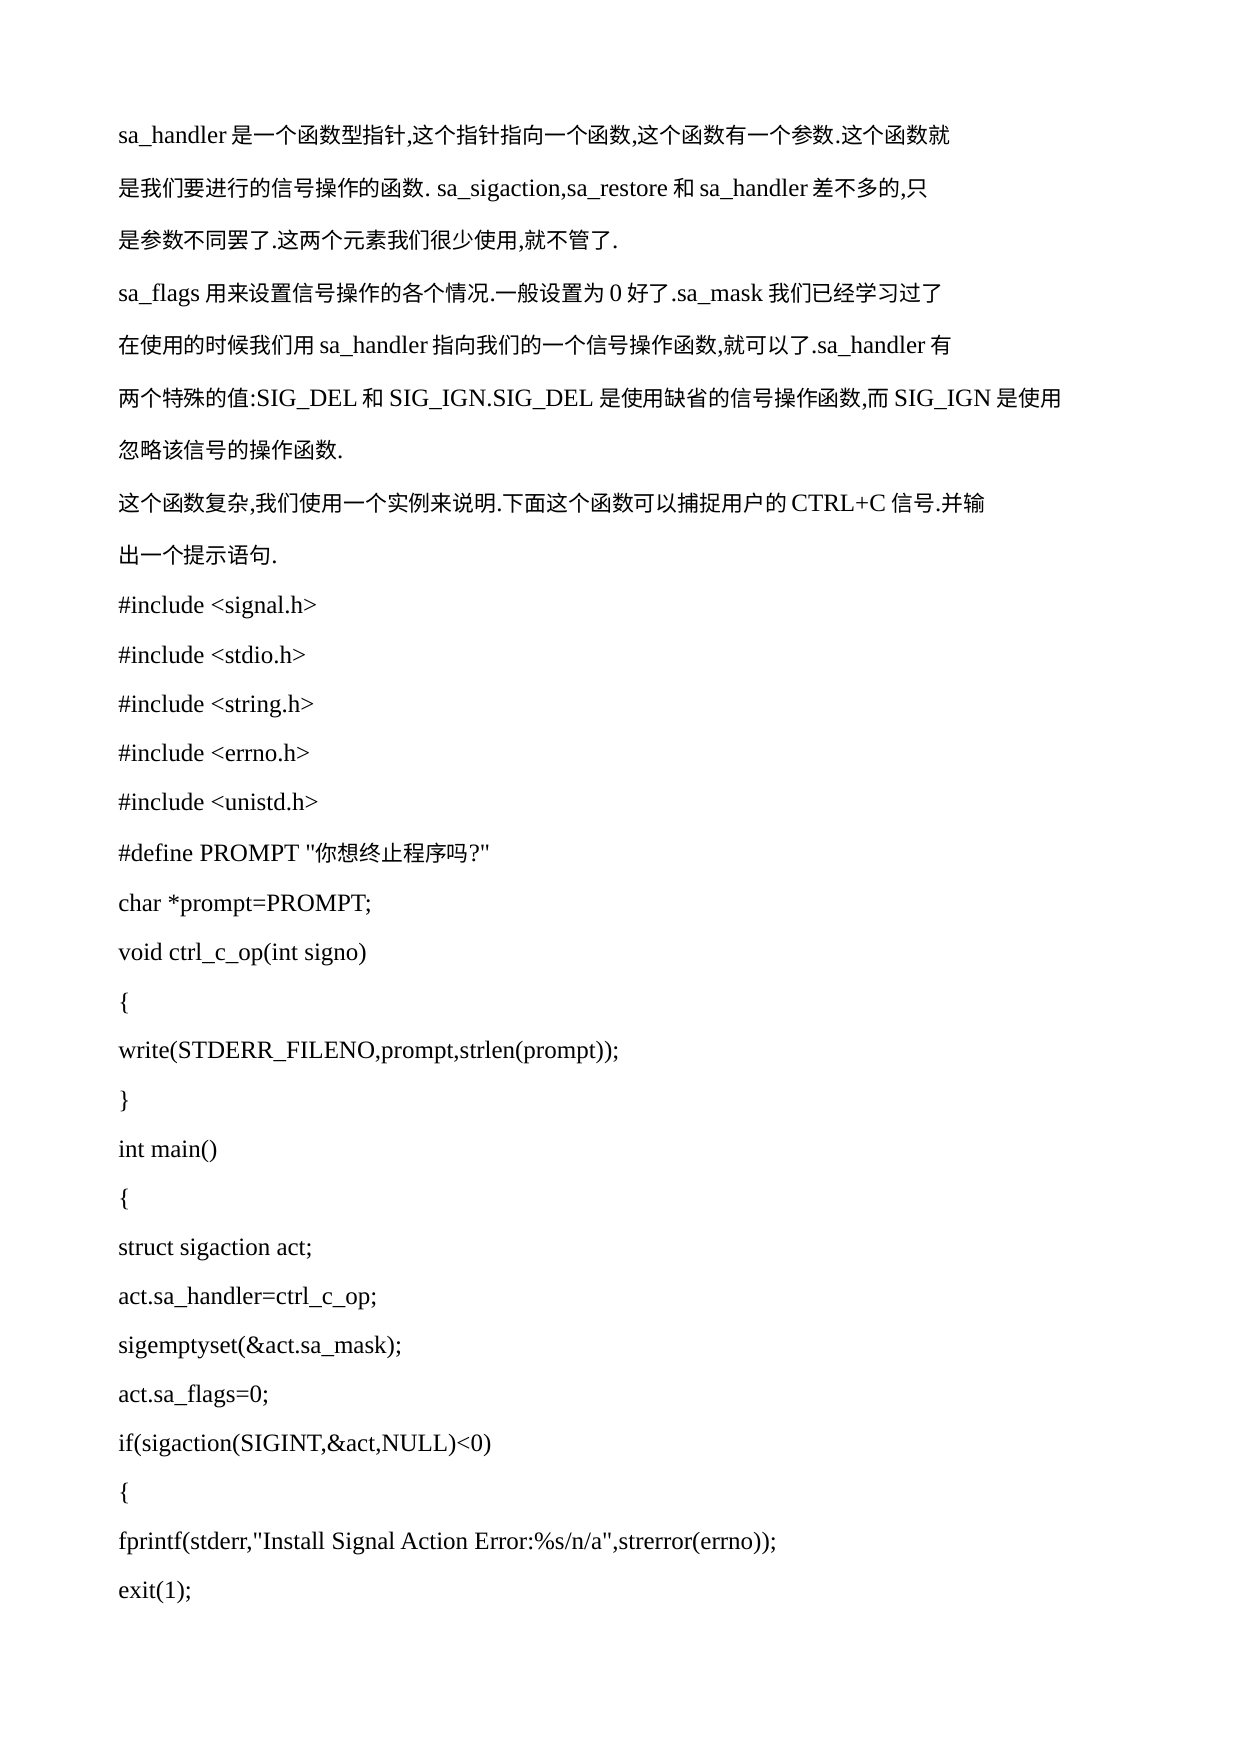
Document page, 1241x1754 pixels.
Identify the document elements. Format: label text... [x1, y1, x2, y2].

text 出一个提示语句. [118, 538, 1122, 570]
text void ctrl_c_op(int signo) [118, 937, 1122, 966]
text 在使用的时候我们用sa_handler指向我们的一个信号操作函数,就可以了.sa_handler有 [118, 328, 1122, 360]
text struct sigaction act; [118, 1232, 1122, 1261]
text #include <unistd.h> [118, 787, 1122, 816]
text { [118, 1183, 1122, 1212]
text write(STDERR_FILENO,prompt,strlen(prompt)); [118, 1036, 1122, 1064]
text sa_handler是一个函数型指针,这个指针指向一个函数,这个函数有一个参数.这个函数就 [118, 118, 1122, 150]
text #include <stdio.h> [118, 640, 1122, 668]
text 两个特殊的值:SIG_DEL和SIG_IGN.SIG_DEL是使用缺省的信号操作函数,而SIG_IGN是使用 [118, 381, 1122, 412]
text #include <string.h> [118, 689, 1122, 717]
text act.sa_flags=0; [118, 1379, 1122, 1408]
text char *prompt=PROMPT; [118, 888, 1122, 917]
text { [118, 1477, 1122, 1506]
text #include <errno.h> [118, 738, 1122, 767]
text 是参数不同罢了.这两个元素我们很少使用,就不管了. [118, 223, 1122, 255]
text 忽略该信号的操作函数. [118, 433, 1122, 465]
text } [118, 1085, 1122, 1113]
text #include <signal.h> [118, 591, 1122, 619]
text { [118, 987, 1122, 1015]
text act.sa_handler=ctrl_c_op; [118, 1281, 1122, 1310]
text fprintf(stderr,"Install Signal Action Error:%s/n/a",strerror(errno)); [118, 1526, 1122, 1555]
text exit(1); [118, 1575, 1122, 1604]
text 是我们要进行的信号操作的函数. sa_sigaction,sa_restore和sa_handler差不多的,只 [118, 171, 1122, 202]
text int main() [118, 1134, 1122, 1162]
text 这个函数复杂,我们使用一个实例来说明.下面这个函数可以捕捉用户的CTRL+C信号.并输 [118, 486, 1122, 517]
text if(sigaction(SIGINT,&act,NULL)<0) [118, 1428, 1122, 1457]
text sa_flags用来设置信号操作的各个情况.一般设置为0好了.sa_mask我们已经学习过了 [118, 276, 1122, 307]
text sigemptyset(&act.sa_mask); [118, 1330, 1122, 1359]
text #define PROMPT "你想终止程序吗?" [118, 836, 1122, 868]
